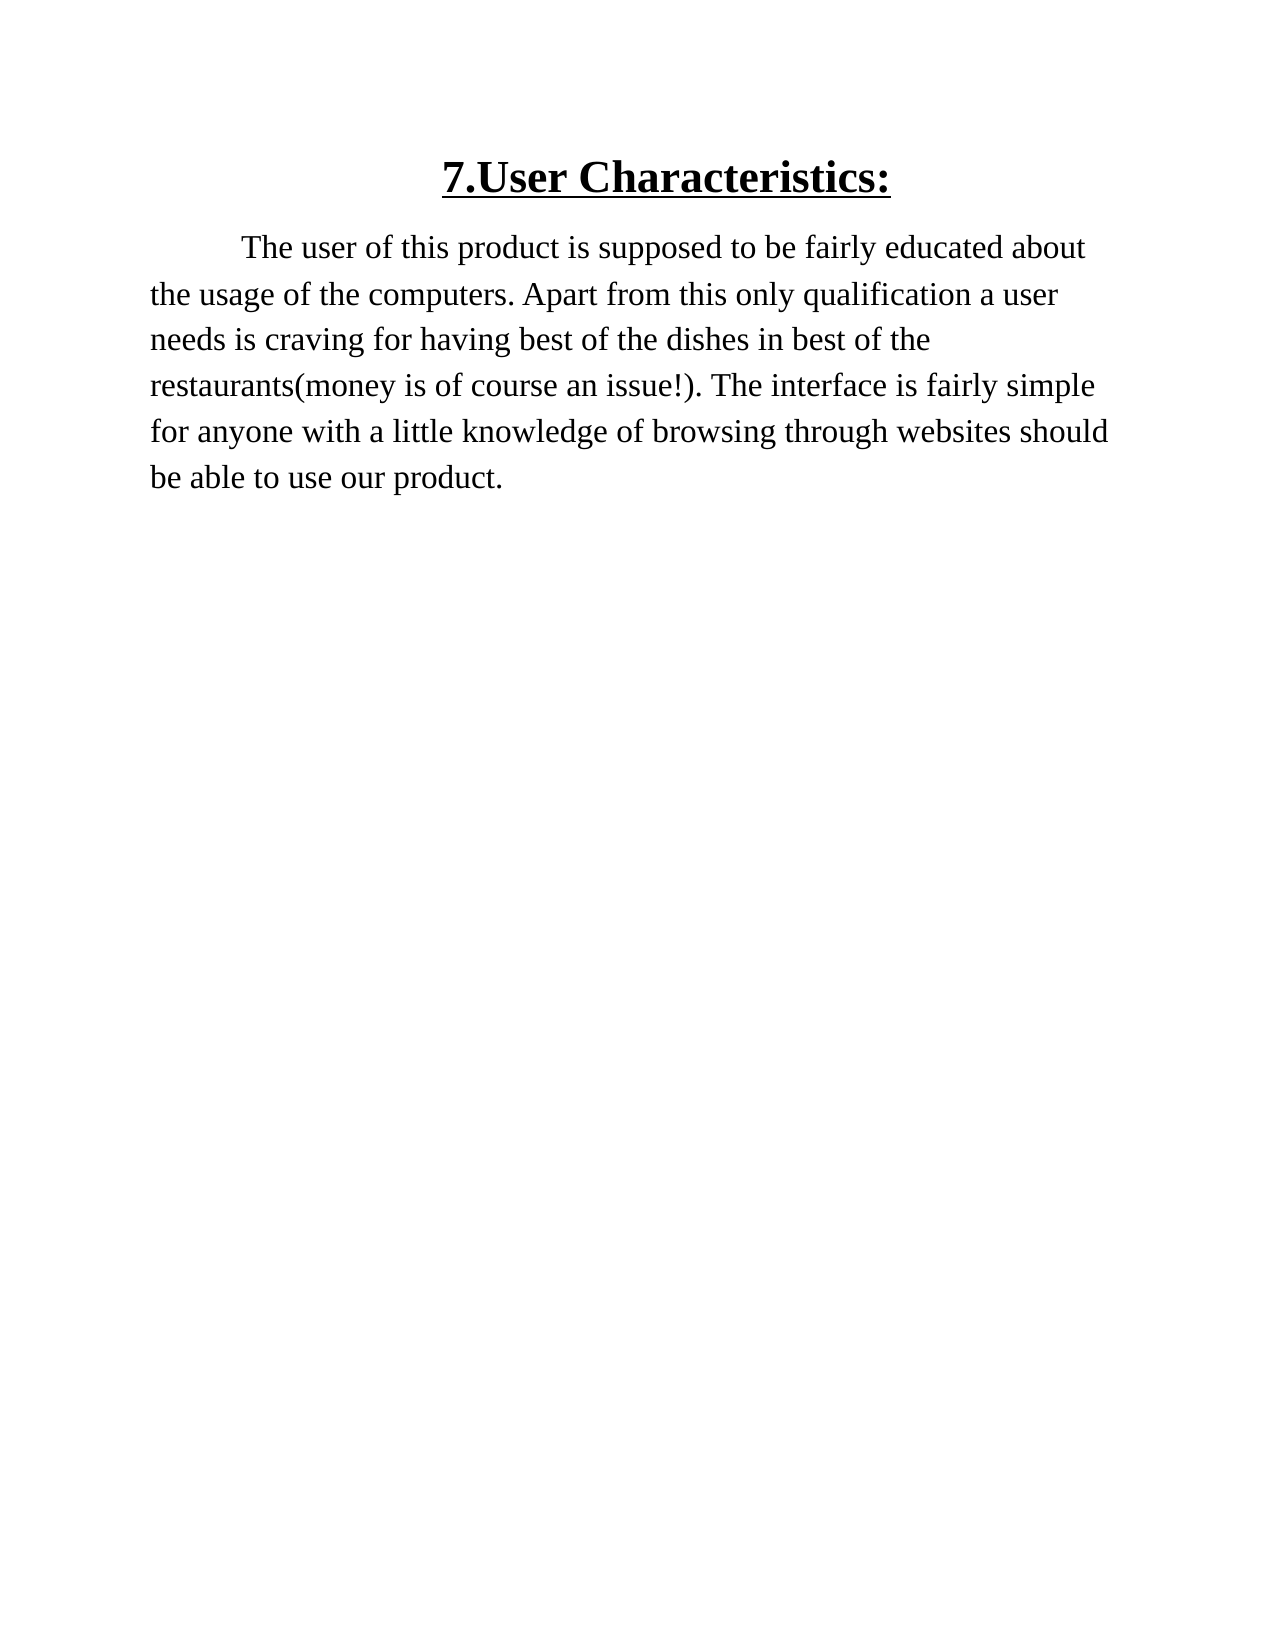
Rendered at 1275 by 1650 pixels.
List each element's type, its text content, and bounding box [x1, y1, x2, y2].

text The user of this product is supposed to be fairly educated about the usage of the computers. Apart from this only qualification a user needs is craving for having best of the dishes in best of the restaurants(money is of course an issue!). The interface is fairly simple for anyone with a little knowledge of browsing through websites should be able to use our product. [150, 228, 1125, 496]
text 7.User Characteristics: [150, 150, 1125, 203]
